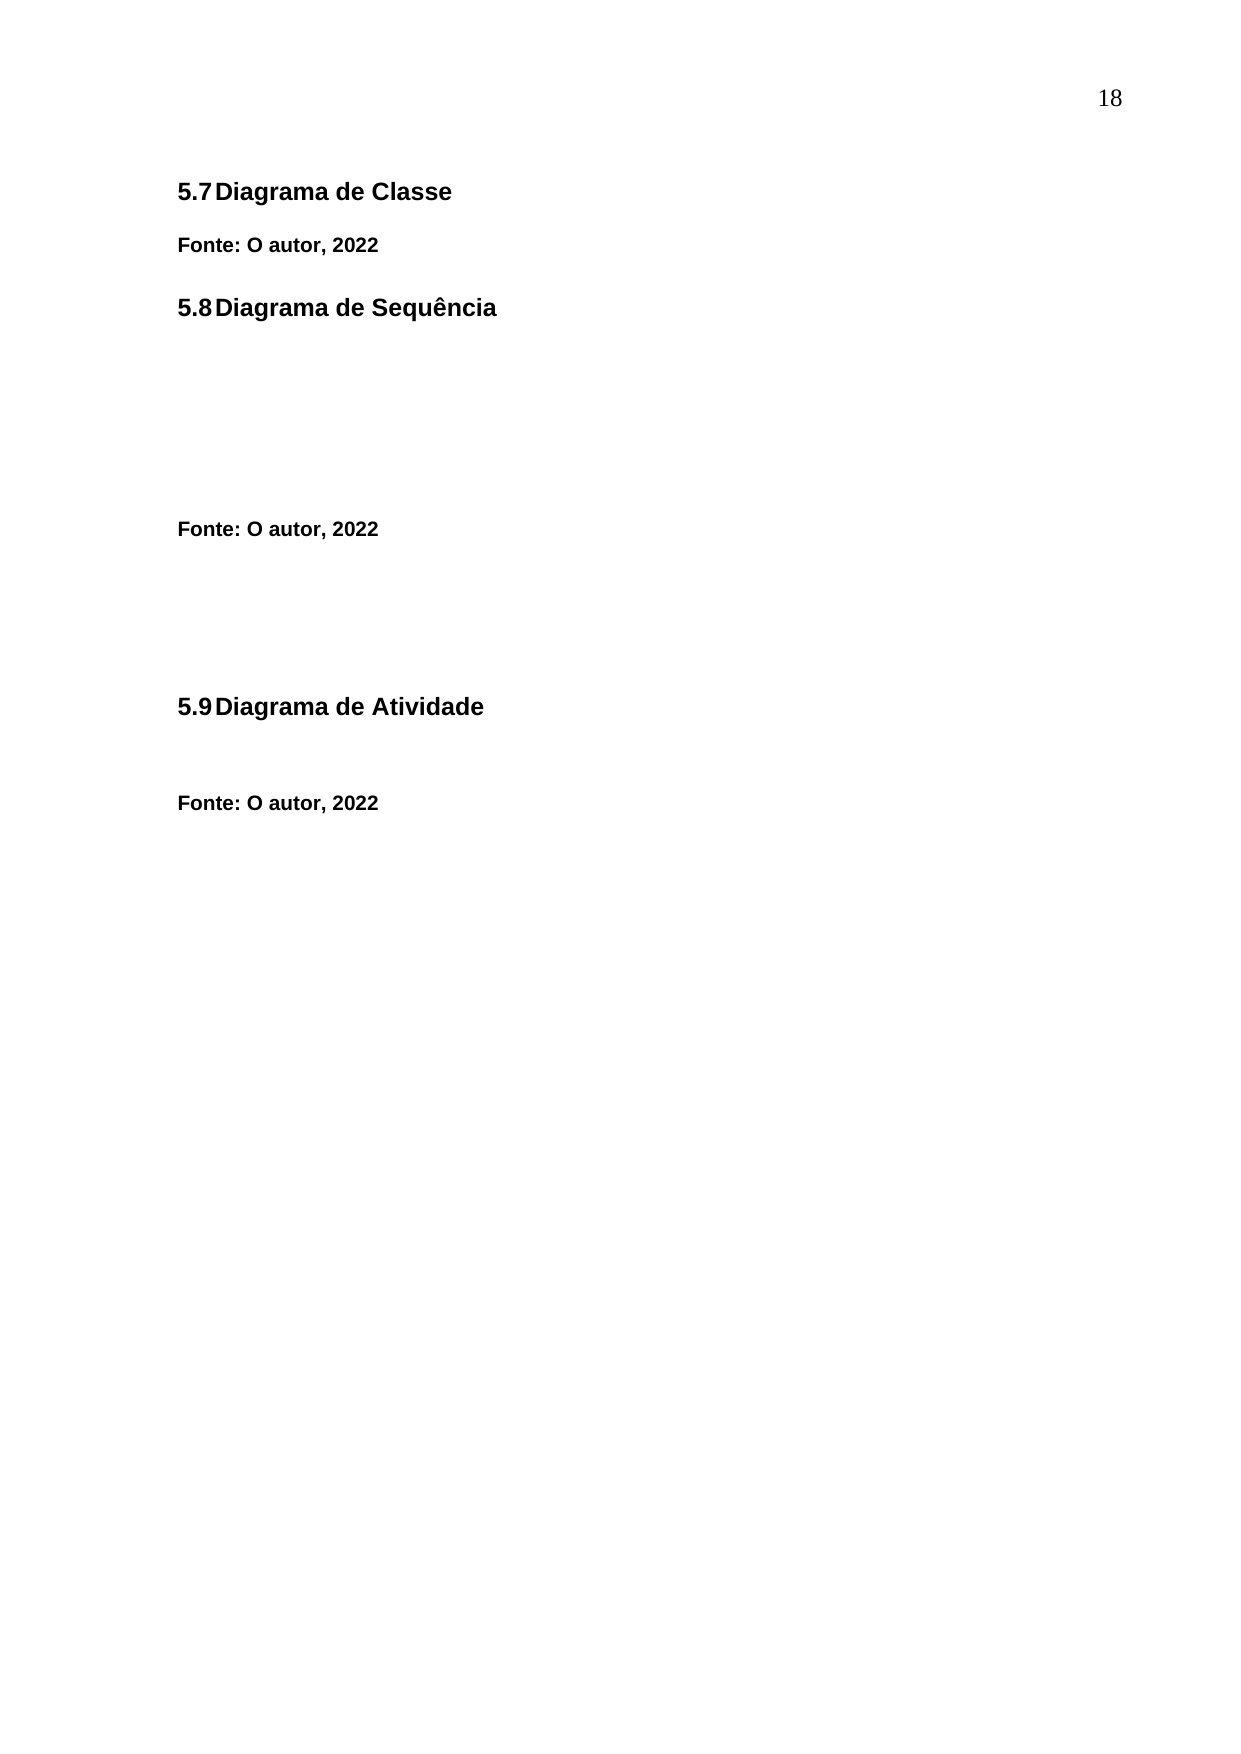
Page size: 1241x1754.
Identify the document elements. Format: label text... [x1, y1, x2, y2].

text Fonte: O autor, 2022 [177, 791, 1122, 815]
text Fonte: O autor, 2022 [177, 517, 1122, 541]
list Diagrama de Classe [177, 177, 1122, 206]
list Diagrama de Atividade [177, 692, 1122, 721]
text Fonte: O autor, 2022 [177, 233, 1122, 257]
list Diagrama de Sequência [177, 293, 1122, 322]
